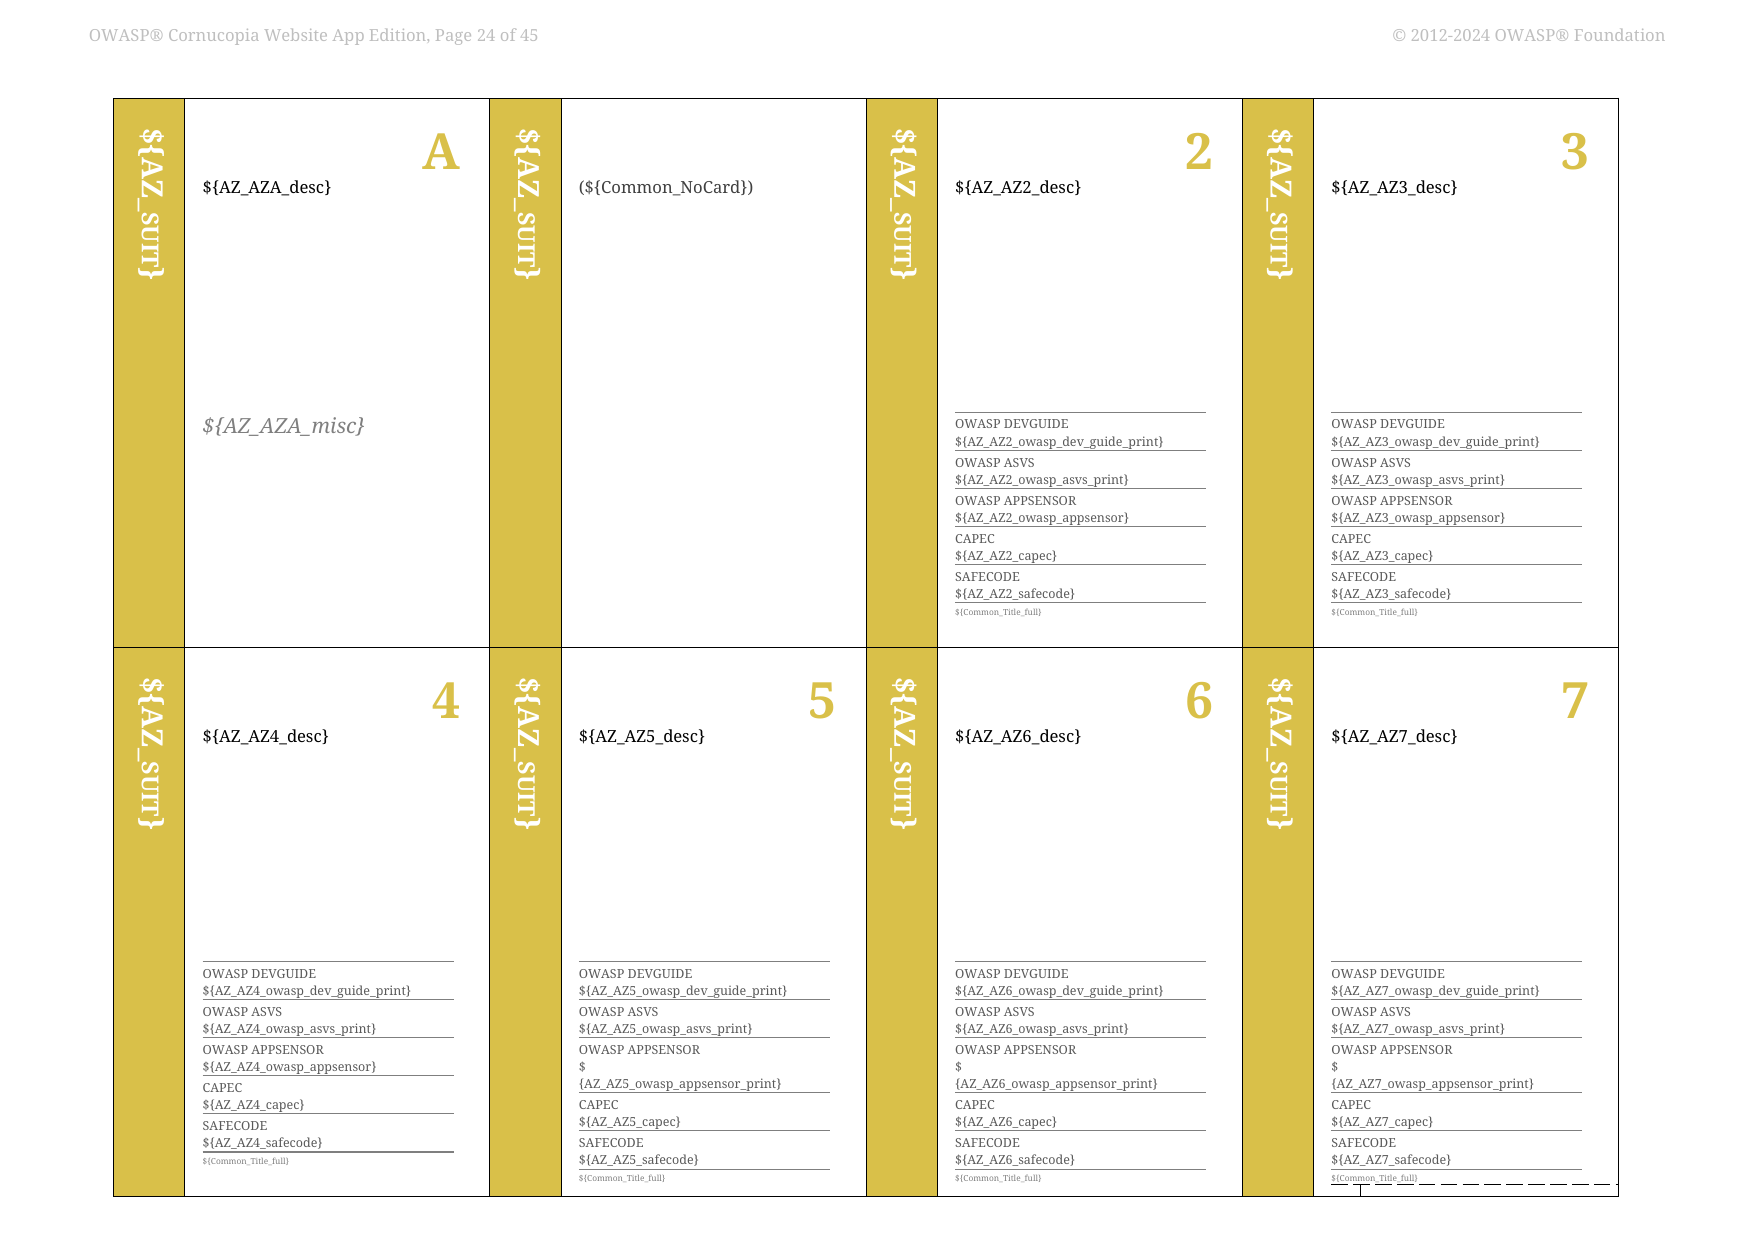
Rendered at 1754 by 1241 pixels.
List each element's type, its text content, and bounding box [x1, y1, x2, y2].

table_cell ${Common_Title_full} [1331, 603, 1582, 617]
table_cell OWASP APPSENSOR ${AZ_AZ2_owasp_appsensor} [955, 489, 1206, 526]
table_cell ${Common_Title_full} [579, 1170, 830, 1184]
table_cell 5 [562, 648, 866, 723]
table_cell (${Common_NoCard}) [562, 174, 866, 411]
table_cell CAPEC ${AZ_AZ2_capec} [955, 527, 1206, 564]
table_cell [1314, 960, 1618, 1196]
table_cell ${Common_Title_full} [955, 1170, 1206, 1184]
table_cell ${AZ_AZ7_desc} [1314, 724, 1618, 960]
table_header OWASP DEVGUIDE ${AZ_AZ7_owasp_dev_guide_print} [1331, 962, 1582, 999]
table_cell OWASP APPSENSOR ${AZ_AZ3_owasp_appsensor} [1331, 489, 1582, 526]
table_cell ${AZ_AZA_misc} [185, 411, 489, 647]
table_cell ${AZ_suit} [490, 648, 561, 1196]
table_cell OWASP ASVS ${AZ_AZ4_owasp_asvs_print} [203, 1000, 453, 1037]
table_cell SAFECODE ${AZ_AZ7_safecode} [1331, 1131, 1582, 1168]
table_cell OWASP APPSENSOR ${AZ_AZ6_owasp_appsensor_print} [955, 1038, 1206, 1092]
table_cell SAFECODE ${AZ_AZ3_safecode} [1331, 565, 1582, 602]
table_header [1361, 1184, 1618, 1196]
table_header ${AZ_suit} [114, 99, 184, 647]
table_cell ${AZ_AZ5_desc} [562, 724, 866, 960]
table_cell CAPEC ${AZ_AZ3_capec} [1331, 527, 1582, 564]
table_cell SAFECODE ${AZ_AZ6_safecode} [955, 1131, 1206, 1168]
table_cell CAPEC ${AZ_AZ6_capec} [955, 1093, 1206, 1130]
table_header ${AZ_suit} [1243, 99, 1313, 647]
table_header A [185, 99, 489, 174]
table_cell ${AZ_AZ2_desc} [938, 174, 1242, 411]
table_cell [562, 411, 866, 647]
table_header OWASP DEVGUIDE ${AZ_AZ2_owasp_dev_guide_print} [955, 413, 1206, 450]
table_header 2 [938, 99, 1242, 174]
table_cell ${AZ_suit} [867, 648, 937, 1196]
table_cell 6 [938, 648, 1242, 723]
table_header ${AZ_suit} [490, 99, 561, 647]
table_cell ${AZ_suit} [114, 648, 184, 1196]
table_cell OWASP ASVS ${AZ_AZ3_owasp_asvs_print} [1331, 451, 1582, 488]
table_cell 4 [185, 648, 489, 723]
table_header OWASP DEVGUIDE ${AZ_AZ3_owasp_dev_guide_print} [1331, 413, 1582, 450]
table_cell [1314, 411, 1618, 647]
table_header 3 [1314, 99, 1618, 174]
table_cell [938, 411, 1242, 647]
table_header ${AZ_suit} [867, 99, 937, 647]
table_header [1331, 1184, 1360, 1196]
table_cell [562, 960, 866, 1196]
table_cell SAFECODE ${AZ_AZ2_safecode} [955, 565, 1206, 602]
table_cell SAFECODE ${AZ_AZ5_safecode} [579, 1131, 830, 1168]
table_cell ${AZ_AZ6_desc} [938, 724, 1242, 960]
table_cell ${Common_Title_full} [1331, 1170, 1582, 1184]
table_cell OWASP ASVS ${AZ_AZ6_owasp_asvs_print} [955, 1000, 1206, 1037]
table_cell OWASP ASVS ${AZ_AZ7_owasp_asvs_print} [1331, 1000, 1582, 1037]
table_cell CAPEC ${AZ_AZ5_capec} [579, 1093, 830, 1130]
table_cell OWASP ASVS ${AZ_AZ5_owasp_asvs_print} [579, 1000, 830, 1037]
table_cell ${Common_Title_full} [203, 1153, 453, 1167]
table_cell ${AZ_suit} [1243, 648, 1313, 1196]
table_cell OWASP APPSENSOR ${AZ_AZ7_owasp_appsensor_print} [1331, 1038, 1582, 1092]
table_cell [185, 960, 489, 1196]
table_cell CAPEC ${AZ_AZ4_capec} [203, 1076, 453, 1113]
table_header [562, 99, 866, 174]
table_cell ${AZ_AZ3_desc} [1314, 174, 1618, 411]
table_cell OWASP ASVS ${AZ_AZ2_owasp_asvs_print} [955, 451, 1206, 488]
table_cell OWASP APPSENSOR ${AZ_AZ5_owasp_appsensor_print} [579, 1038, 830, 1092]
table_cell [938, 960, 1242, 1196]
table_header OWASP DEVGUIDE ${AZ_AZ5_owasp_dev_guide_print} [579, 962, 830, 999]
table_cell ${AZ_AZ4_desc} [185, 724, 489, 960]
table_cell ${Common_Title_full} [955, 603, 1206, 617]
table_header OWASP DEVGUIDE ${AZ_AZ6_owasp_dev_guide_print} [955, 962, 1206, 999]
table_cell ${AZ_AZA_desc} [185, 174, 489, 411]
table_cell OWASP APPSENSOR ${AZ_AZ4_owasp_appsensor} [203, 1038, 453, 1075]
table_header OWASP DEVGUIDE ${AZ_AZ4_owasp_dev_guide_print} [203, 962, 453, 999]
table_cell 7 [1314, 648, 1618, 723]
table_cell SAFECODE ${AZ_AZ4_safecode} [203, 1114, 453, 1151]
table_header [108, 98, 113, 1196]
table_cell CAPEC ${AZ_AZ7_capec} [1331, 1093, 1582, 1130]
